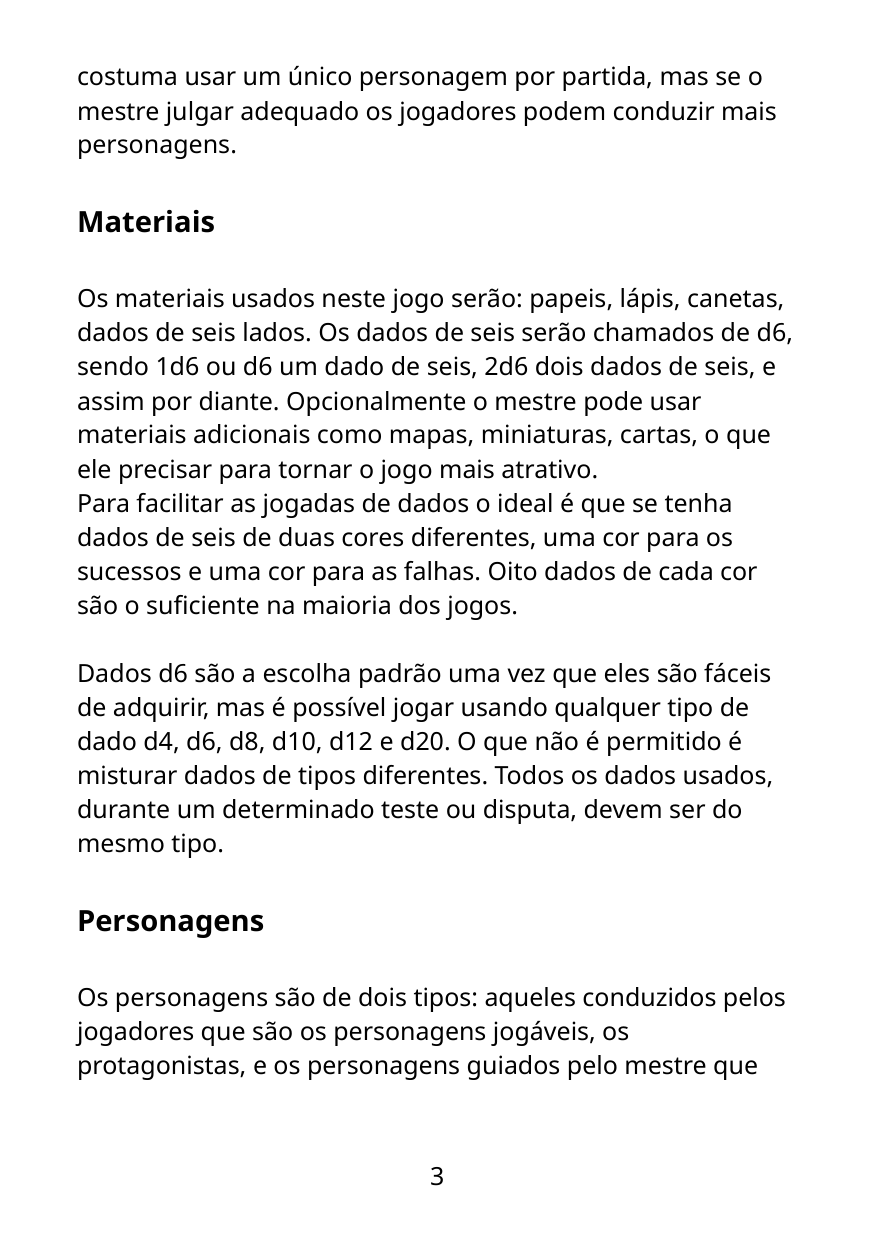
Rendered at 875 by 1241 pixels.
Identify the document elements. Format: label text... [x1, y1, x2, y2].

text Os materiais usados neste jogo serão: papeis, lápis, canetas, dados de seis lados. Os dados de seis serão chamados de d6, sendo 1d6 ou d6 um dado de seis, 2d6 dois dados de seis, e assim por diante. Opcionalmente o mestre pode usar materiais adicionais como mapas, miniaturas, cartas, o que ele precisar para tornar o jogo mais atrativo. [77, 281, 797, 485]
subtitle Personagens [77, 900, 797, 940]
text Para facilitar as jogadas de dados o ideal é que se tenha dados de seis de duas cores diferentes, uma cor para os sucessos e uma cor para as falhas. Oito dados de cada cor são o suficiente na maioria dos jogos. [77, 485, 797, 622]
text Dados d6 são a escolha padrão uma vez que eles são fáceis de adquirir, mas é possível jogar usando qualquer tipo de dado d4, d6, d8, d10, d12 e d20. O que não é permitido é misturar dados de tipos diferentes. Todos os dados usados, durante um determinado teste ou disputa, devem ser do mesmo tipo. [77, 656, 797, 860]
text costuma usar um único personagem por partida, mas se o mestre julgar adequado os jogadores podem conduzir mais personagens. [77, 59, 797, 161]
text Os personagens são de dois tipos: aqueles conduzidos pelos jogadores que são os personagens jogáveis, os protagonistas, e os personagens guiados pelo mestre que [77, 980, 797, 1082]
subtitle Materiais [77, 201, 797, 241]
